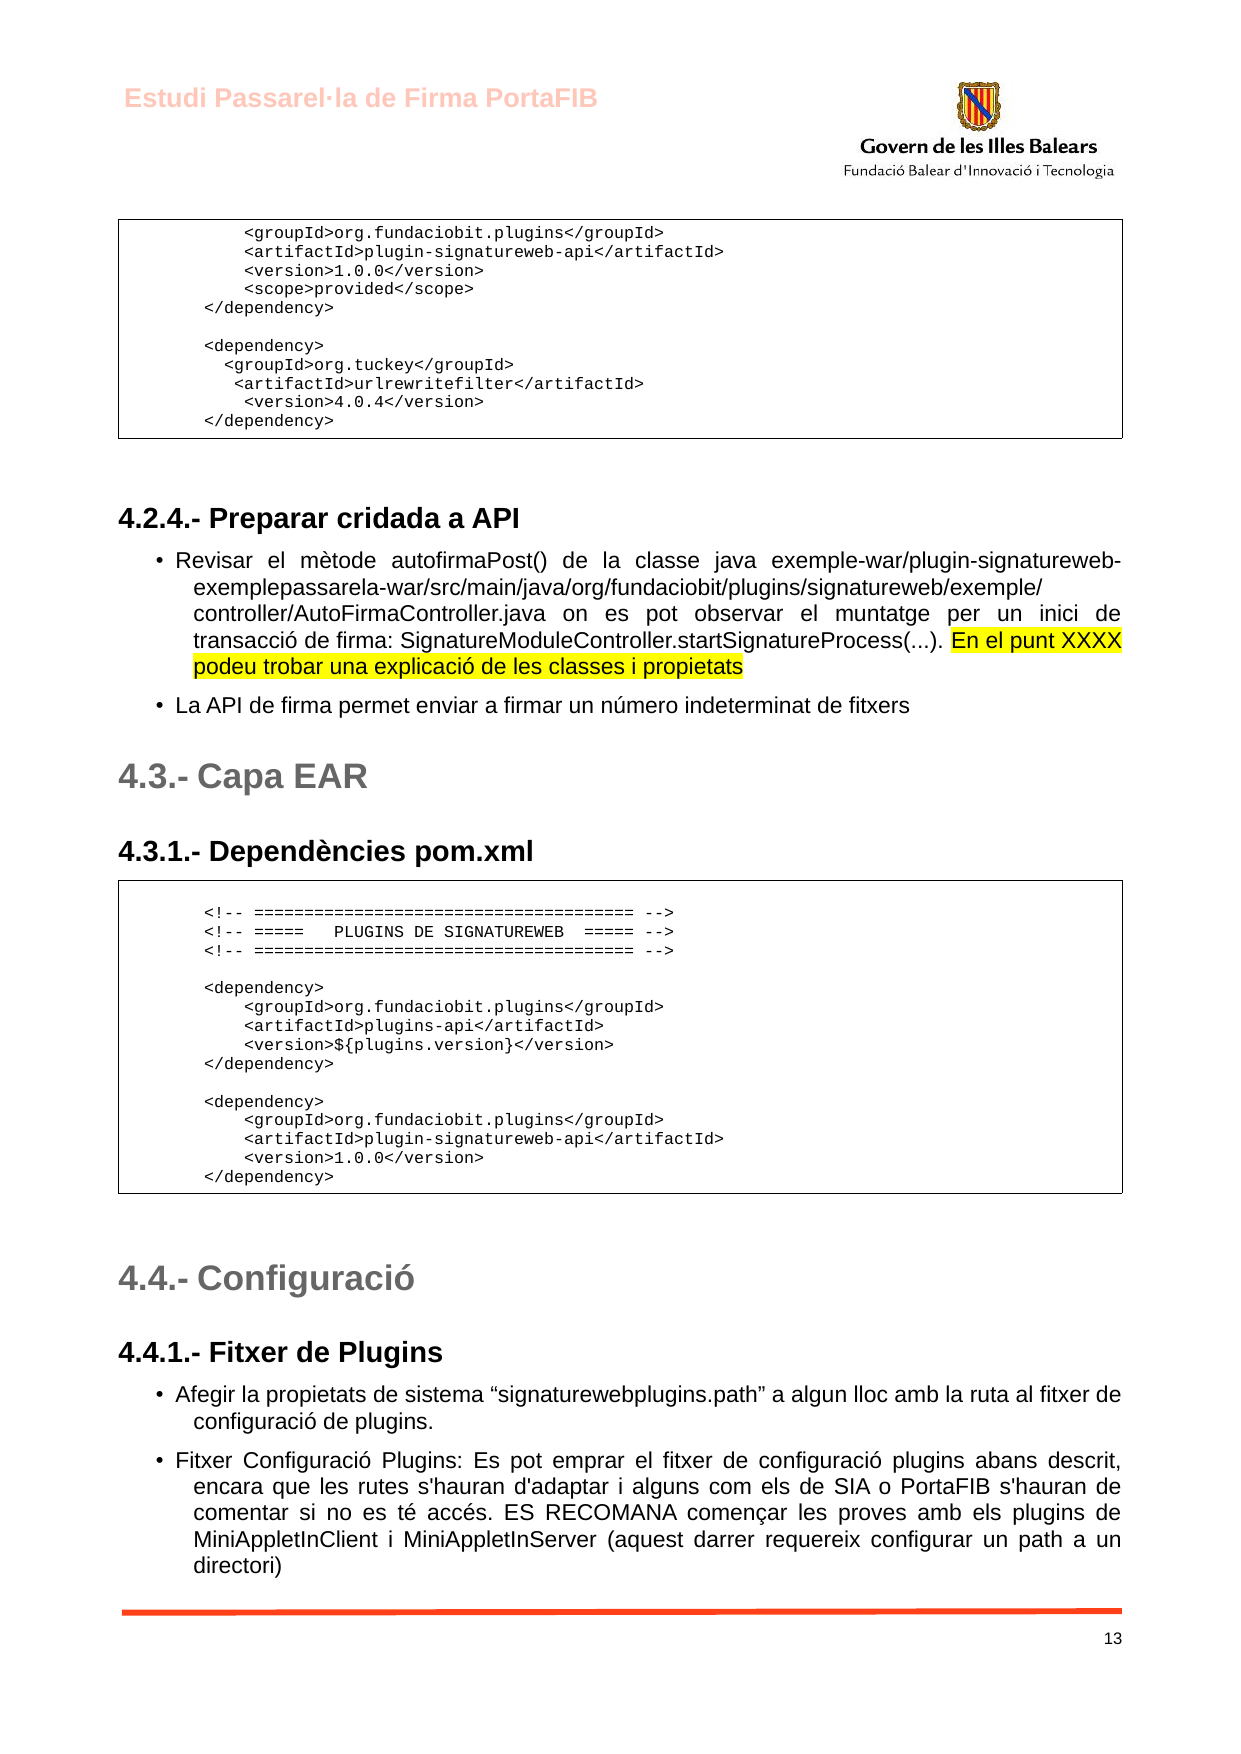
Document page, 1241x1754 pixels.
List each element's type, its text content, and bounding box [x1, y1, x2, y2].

list La API de firma permet enviar a firmar un número indeterminat de fitxers [156, 692, 1122, 718]
table_header <!-- ====================================== --> <!-- ===== PLUGINS DE SIGNATUREWEB ===== --> <!-- ====================================== --> <dependency> <groupId>org.fundaciobit.plugins</groupId> <artifactId>plugins-api</artifactId> <version>${plugins.version}</version> </dependency> <dependency> <groupId>org.fundaciobit.plugins</groupId> <artifactId>plugin-signatureweb-api</artifactId> <version>1.0.0</version> </dependency> [119, 881, 1122, 1193]
list Afegir la propietats de sistema “signaturewebplugins.path” a algun lloc amb la ruta al fitxer de configuració de plugins. [156, 1381, 1122, 1434]
picture [840, 82, 1117, 179]
list Fitxer Configuració Plugins: Es pot emprar el fitxer de configuració plugins abans descrit, encara que les rutes s'hauran d'adaptar i alguns com els de SIA o PortaFIB s'hauran de comentar si no es té accés. ES RECOMANA començar les proves amb els plugins de MiniAppletInClient i MiniAppletInServer (aquest darrer requereix configurar un path a un directori) [156, 1447, 1122, 1578]
subtitle Preparar cridada a API [118, 501, 1122, 535]
subtitle Configuració [118, 1257, 1122, 1298]
subtitle Fitxer de Plugins [118, 1335, 1122, 1369]
list Revisar el mètode autofirmaPost() de la classe java exemple-war/plugin-signatureweb-exemplepassarela-war/src/main/java/org/fundaciobit/plugins/signatureweb/exemple/controller/AutoFirmaController.java on es pot observar el muntatge per un inici de transacció de firma: SignatureModuleController.startSignatureProcess(...). En el punt XXXX podeu trobar una explicació de les classes i propietats [156, 547, 1122, 679]
subtitle Capa EAR [118, 756, 1122, 796]
subtitle Dependències pom.xml [118, 834, 1122, 867]
table_header <groupId>org.fundaciobit.plugins</groupId> <artifactId>plugin-signatureweb-api</artifactId> <version>1.0.0</version> <scope>provided</scope> </dependency> <dependency> <groupId>org.tuckey</groupId> <artifactId>urlrewritefilter</artifactId> <version>4.0.4</version> </dependency> [119, 220, 1122, 437]
